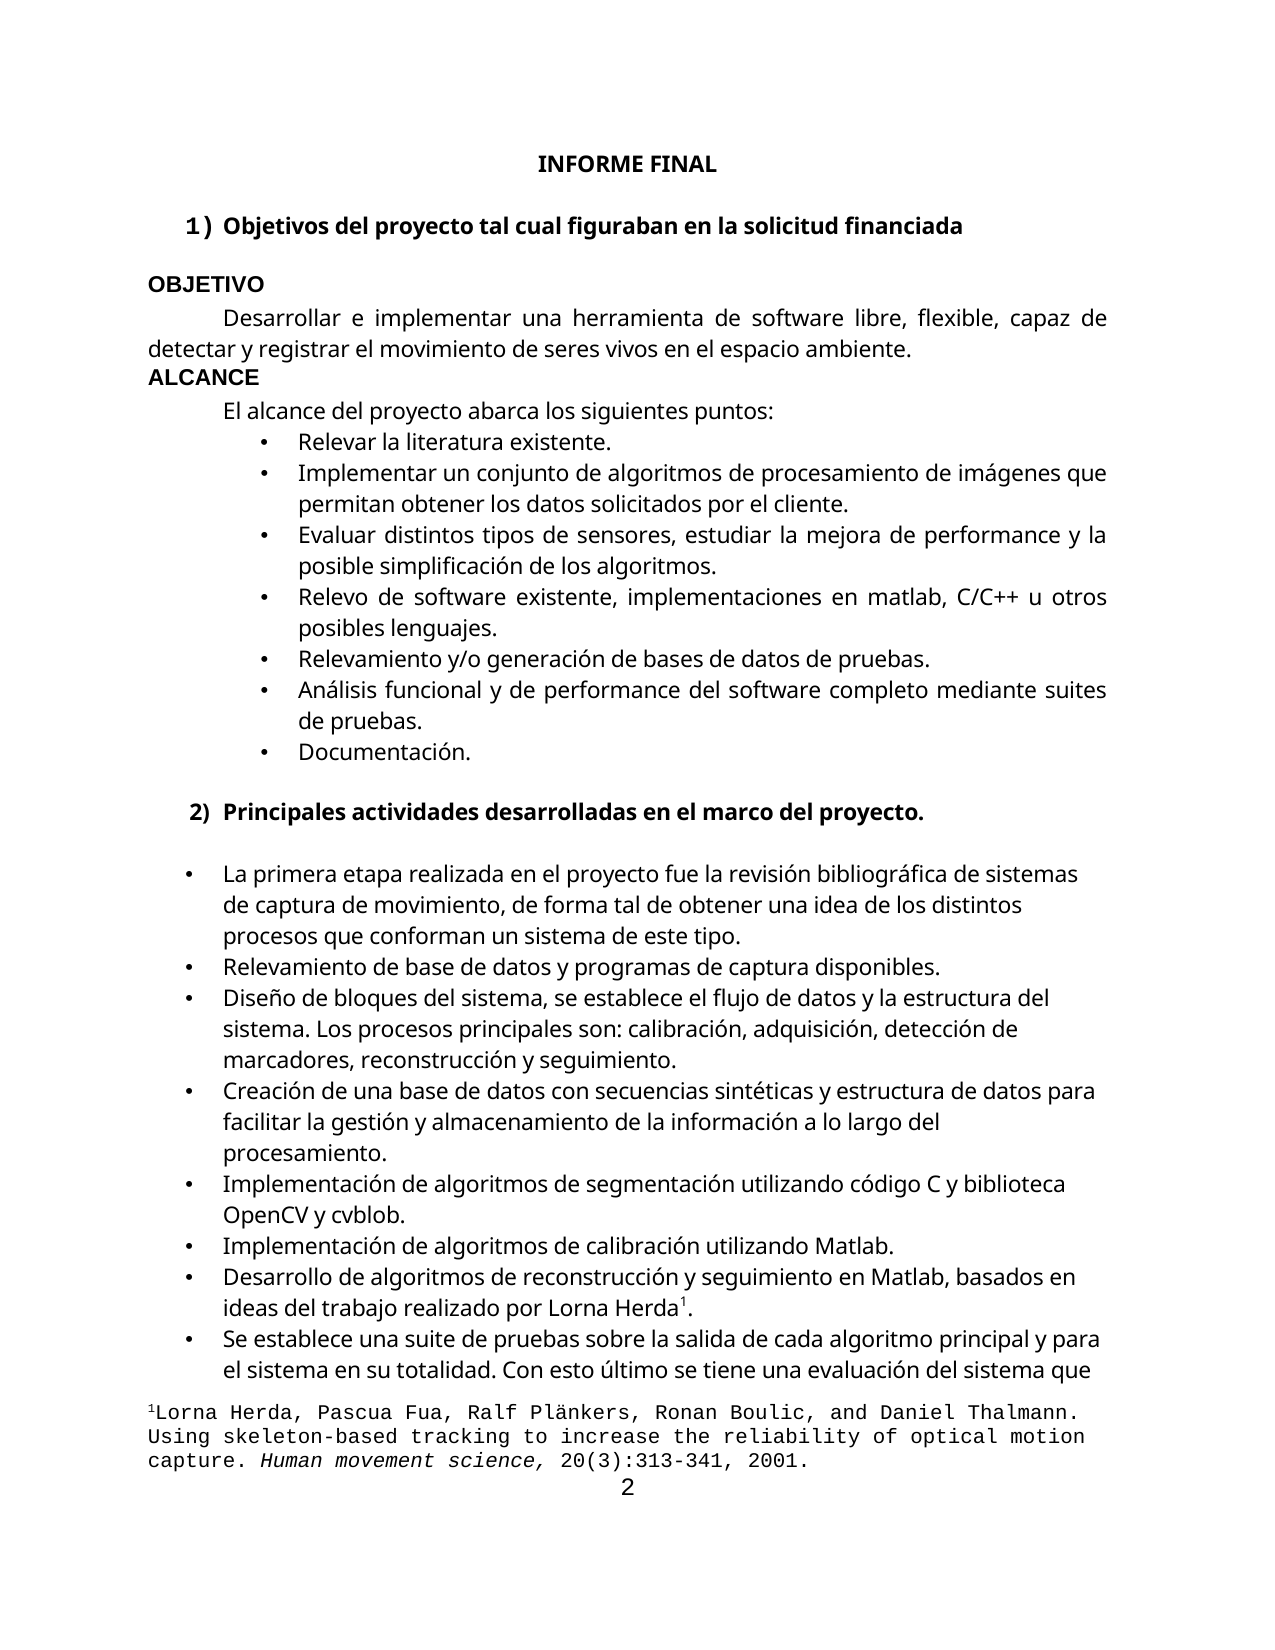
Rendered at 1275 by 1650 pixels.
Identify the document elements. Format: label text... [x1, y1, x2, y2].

list La primera etapa realizada en el proyecto fue la revisión bibliográfica de sistemas de captura de movimiento, de forma tal de obtener una idea de los distintos procesos que conforman un sistema de este tipo. [185, 858, 1107, 951]
list Relevo de software existente, implementaciones en matlab, C/C++ u otros posibles lenguajes. [260, 581, 1107, 643]
list Análisis funcional y de performance del software completo mediante suites de pruebas. [260, 674, 1107, 736]
text ALCANCE [148, 363, 1107, 391]
list Diseño de bloques del sistema, se establece el flujo de datos y la estructura del sistema. Los procesos principales son: calibración, adquisición, detección de marcadores, reconstrucción y seguimiento. [185, 982, 1107, 1075]
list Implementación de algoritmos de calibración utilizando Matlab. [185, 1230, 1107, 1261]
text OBJETIVO [148, 270, 1107, 297]
list Creación de una base de datos con secuencias sintéticas y estructura de datos para facilitar la gestión y almacenamiento de la información a lo largo del procesamiento. [185, 1075, 1107, 1168]
list Relevar la literatura existente. [260, 426, 1107, 457]
list Evaluar distintos tipos de sensores, estudiar la mejora de performance y la posible simplificación de los algoritmos. [260, 519, 1107, 581]
list Relevamiento de base de datos y programas de captura disponibles. [185, 951, 1107, 982]
list Implementar un conjunto de algoritmos de procesamiento de imágenes que permitan obtener los datos solicitados por el cliente. [260, 457, 1107, 519]
text El alcance del proyecto abarca los siguientes puntos: [148, 395, 1107, 426]
list Desarrollo de algoritmos de reconstrucción y seguimiento en Matlab, basados en ideas del trabajo realizado por Lorna Herda. [185, 1261, 1107, 1323]
list 2) Principales actividades desarrolladas en el marco del proyecto. [189, 796, 1107, 827]
list Relevamiento y/o generación de bases de datos de pruebas. [260, 643, 1107, 674]
list Lorna Herda, Pascua Fua, Ralf Plänkers, Ronan Boulic, and Daniel Thalmann. Using skeleton-based tracking to increase the reliability of optical motion capture. Human movement science, 20(3):313-341, 2001. [148, 1402, 1107, 1474]
text Desarrollar e implementar una herramienta de software libre, flexible, capaz de detectar y registrar el movimiento de seres vivos en el espacio ambiente. [148, 301, 1107, 363]
list Documentación. [260, 736, 1107, 767]
list Implementación de algoritmos de segmentación utilizando código C y biblioteca OpenCV y cvblob. [185, 1168, 1107, 1230]
subtitle INFORME FINAL [148, 148, 1107, 179]
list Se establece una suite de pruebas sobre la salida de cada algoritmo principal y para el sistema en su totalidad. Con esto último se tiene una evaluación del sistema que [185, 1323, 1107, 1386]
list Objetivos del proyecto tal cual figuraban en la solicitud financiada [185, 210, 1107, 242]
